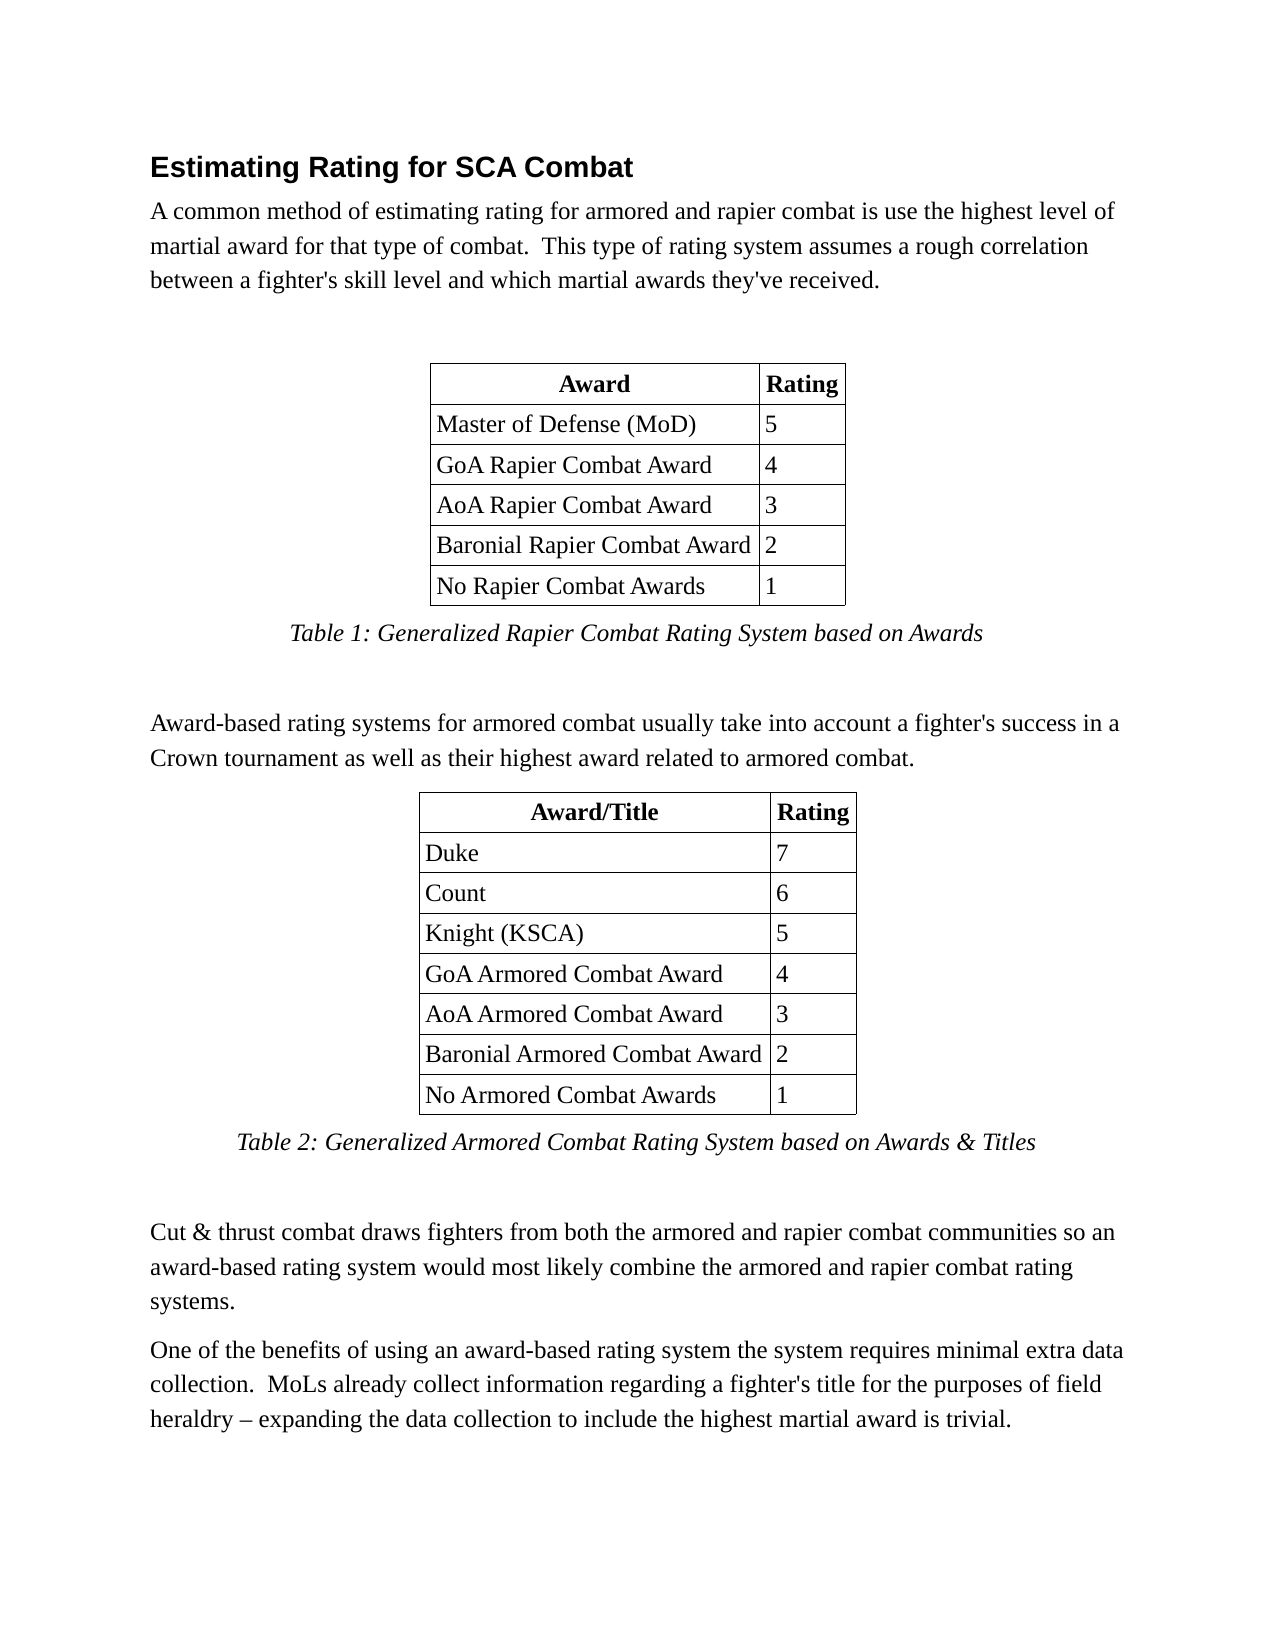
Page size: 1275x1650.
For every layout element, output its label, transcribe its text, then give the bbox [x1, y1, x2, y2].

table_cell 3 [771, 994, 856, 1033]
table_cell 5 [771, 914, 856, 953]
table_cell 3 [760, 485, 845, 524]
table_cell GoA Armored Combat Award [420, 954, 770, 993]
table_cell 2 [771, 1035, 856, 1074]
table_cell Master of Defense (MoD) [431, 405, 759, 444]
text Award-based rating systems for armored combat usually take into account a fighter's success in a Crown tournament as well as their highest award related to armored combat. [150, 708, 1125, 771]
table_header Rating [760, 364, 845, 404]
table_cell GoA Rapier Combat Award [431, 445, 759, 484]
table_cell No Rapier Combat Awards [431, 566, 759, 605]
table_cell 4 [771, 954, 856, 993]
table_cell 5 [760, 405, 845, 444]
table_cell AoA Rapier Combat Award [431, 485, 759, 524]
table_cell Baronial Rapier Combat Award [431, 526, 759, 565]
table_header Award/Title [420, 793, 770, 832]
table_cell 4 [760, 445, 845, 484]
table_header Award [431, 364, 759, 404]
table_cell 7 [771, 833, 856, 872]
text Table 2: Generalized Armored Combat Rating System based on Awards & Titles [150, 1127, 1125, 1156]
table_cell 6 [771, 873, 856, 913]
table_cell AoA Armored Combat Award [420, 994, 770, 1033]
subtitle Estimating Rating for SCA Combat [150, 150, 1125, 184]
table_cell 1 [771, 1075, 856, 1114]
table_cell Duke [420, 833, 770, 872]
table_cell No Armored Combat Awards [420, 1075, 770, 1114]
table_cell Count [420, 873, 770, 913]
text One of the benefits of using an award-based rating system the system requires minimal extra data collection. MoLs already collect information regarding a fighter's title for the purposes of field heraldry – expanding the data collection to include the highest martial award is trivial. [150, 1335, 1125, 1433]
table_cell Baronial Armored Combat Award [420, 1035, 770, 1074]
text A common method of estimating rating for armored and rapier combat is use the highest level of martial award for that type of combat. This type of rating system assumes a rough correlation between a fighter's skill level and which martial awards they've received. [150, 196, 1125, 294]
table_cell Knight (KSCA) [420, 914, 770, 953]
text Cut & thrust combat draws fighters from both the armored and rapier combat communities so an award-based rating system would most likely combine the armored and rapier combat rating systems. [150, 1217, 1125, 1315]
table_header Rating [771, 793, 856, 832]
table_cell 1 [760, 566, 845, 605]
text Table 1: Generalized Rapier Combat Rating System based on Awards [150, 618, 1125, 647]
table_cell 2 [760, 526, 845, 565]
